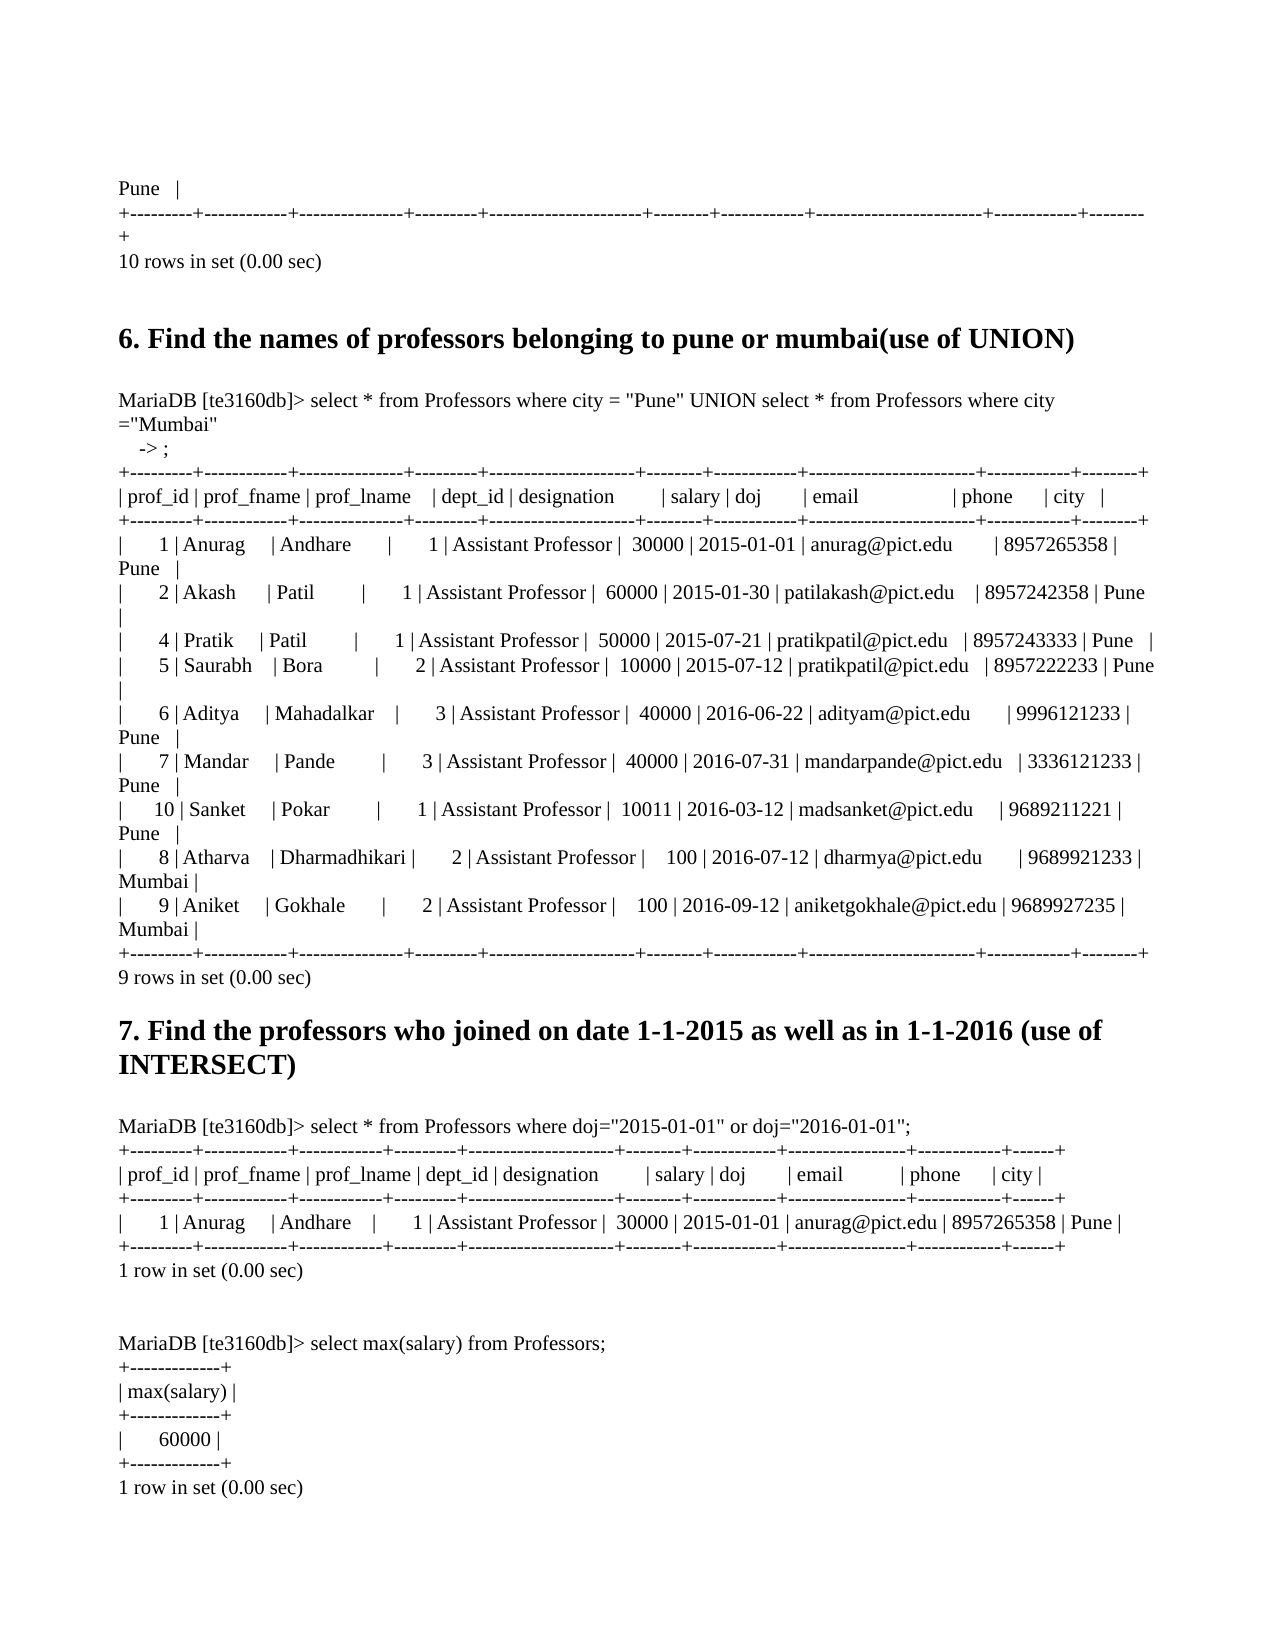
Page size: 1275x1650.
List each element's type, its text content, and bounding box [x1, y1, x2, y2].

text MariaDB [te3160db]> select * from Professors where city = "Pune" UNION select * from Professors where city ="Mumbai" [118, 388, 1157, 436]
text +-------------+ [118, 1403, 1157, 1427]
text +-------------+ [118, 1355, 1157, 1379]
text | max(salary) | [118, 1379, 1157, 1403]
text | prof_id | prof_fname | prof_lname | dept_id | designation | salary | doj | email | phone | city | [118, 484, 1157, 508]
text | 2 | Akash | Patil | 1 | Assistant Professor | 60000 | 2015-01-30 | patilakash@pict.edu | 8957242358 | Pune | [118, 580, 1157, 628]
text | 4 | Pratik | Patil | 1 | Assistant Professor | 50000 | 2015-07-21 | pratikpatil@pict.edu | 8957243333 | Pune | [118, 628, 1157, 652]
text -> ; [118, 436, 1157, 460]
text | 9 | Aniket | Gokhale | 2 | Assistant Professor | 100 | 2016-09-12 | aniketgokhale@pict.edu | 9689927235 | Mumbai | [118, 893, 1157, 941]
text | 60000 | [118, 1427, 1157, 1451]
text | 7 | Mandar | Pande | 3 | Assistant Professor | 40000 | 2016-07-31 | mandarpande@pict.edu | 3336121233 | Pune | [118, 749, 1157, 797]
text 1 row in set (0.00 sec) [118, 1475, 1157, 1499]
text 9 rows in set (0.00 sec) [118, 965, 1157, 989]
text 6. Find the names of professors belonging to pune or mumbai(use of UNION) [118, 321, 1157, 354]
text | 5 | Saurabh | Bora | 2 | Assistant Professor | 10000 | 2015-07-12 | pratikpatil@pict.edu | 8957222233 | Pune | [118, 652, 1157, 701]
text 10 rows in set (0.00 sec) [118, 248, 1157, 273]
text +---------+------------+---------------+---------+---------------------+--------+------------+------------------------+------------+--------+ [118, 941, 1157, 965]
text | prof_id | prof_fname | prof_lname | dept_id | designation | salary | doj | email | phone | city | [118, 1162, 1157, 1186]
text 1 row in set (0.00 sec) [118, 1258, 1157, 1282]
text +---------+------------+---------------+---------+----------------------+--------+------------+------------------------+------------+--------+ [118, 200, 1157, 248]
text +---------+------------+---------------+---------+---------------------+--------+------------+------------------------+------------+--------+ [118, 508, 1157, 532]
text | 10 | Sanket | Pokar | 1 | Assistant Professor | 10011 | 2016-03-12 | madsanket@pict.edu | 9689211221 | Pune | [118, 797, 1157, 845]
text Pune | [118, 176, 1157, 200]
text | 8 | Atharva | Dharmadhikari | 2 | Assistant Professor | 100 | 2016-07-12 | dharmya@pict.edu | 9689921233 | Mumbai | [118, 845, 1157, 893]
text +---------+------------+---------------+---------+---------------------+--------+------------+------------------------+------------+--------+ [118, 460, 1157, 484]
text | 6 | Aditya | Mahadalkar | 3 | Assistant Professor | 40000 | 2016-06-22 | adityam@pict.edu | 9996121233 | Pune | [118, 701, 1157, 749]
text +-------------+ [118, 1451, 1157, 1475]
text | 1 | Anurag | Andhare | 1 | Assistant Professor | 30000 | 2015-01-01 | anurag@pict.edu | 8957265358 | Pune | [118, 532, 1157, 580]
text | 1 | Anurag | Andhare | 1 | Assistant Professor | 30000 | 2015-01-01 | anurag@pict.edu | 8957265358 | Pune | [118, 1210, 1157, 1234]
text +---------+------------+------------+---------+---------------------+--------+------------+-----------------+------------+------+ [118, 1234, 1157, 1258]
text MariaDB [te3160db]> select * from Professors where doj="2015-01-01" or doj="2016-01-01"; [118, 1114, 1157, 1138]
text +---------+------------+------------+---------+---------------------+--------+------------+-----------------+------------+------+ [118, 1186, 1157, 1210]
text MariaDB [te3160db]> select max(salary) from Professors; [118, 1331, 1157, 1355]
text 7. Find the professors who joined on date 1-1-2015 as well as in 1-1-2016 (use of INTERSECT) [118, 1013, 1157, 1081]
text +---------+------------+------------+---------+---------------------+--------+------------+-----------------+------------+------+ [118, 1138, 1157, 1162]
